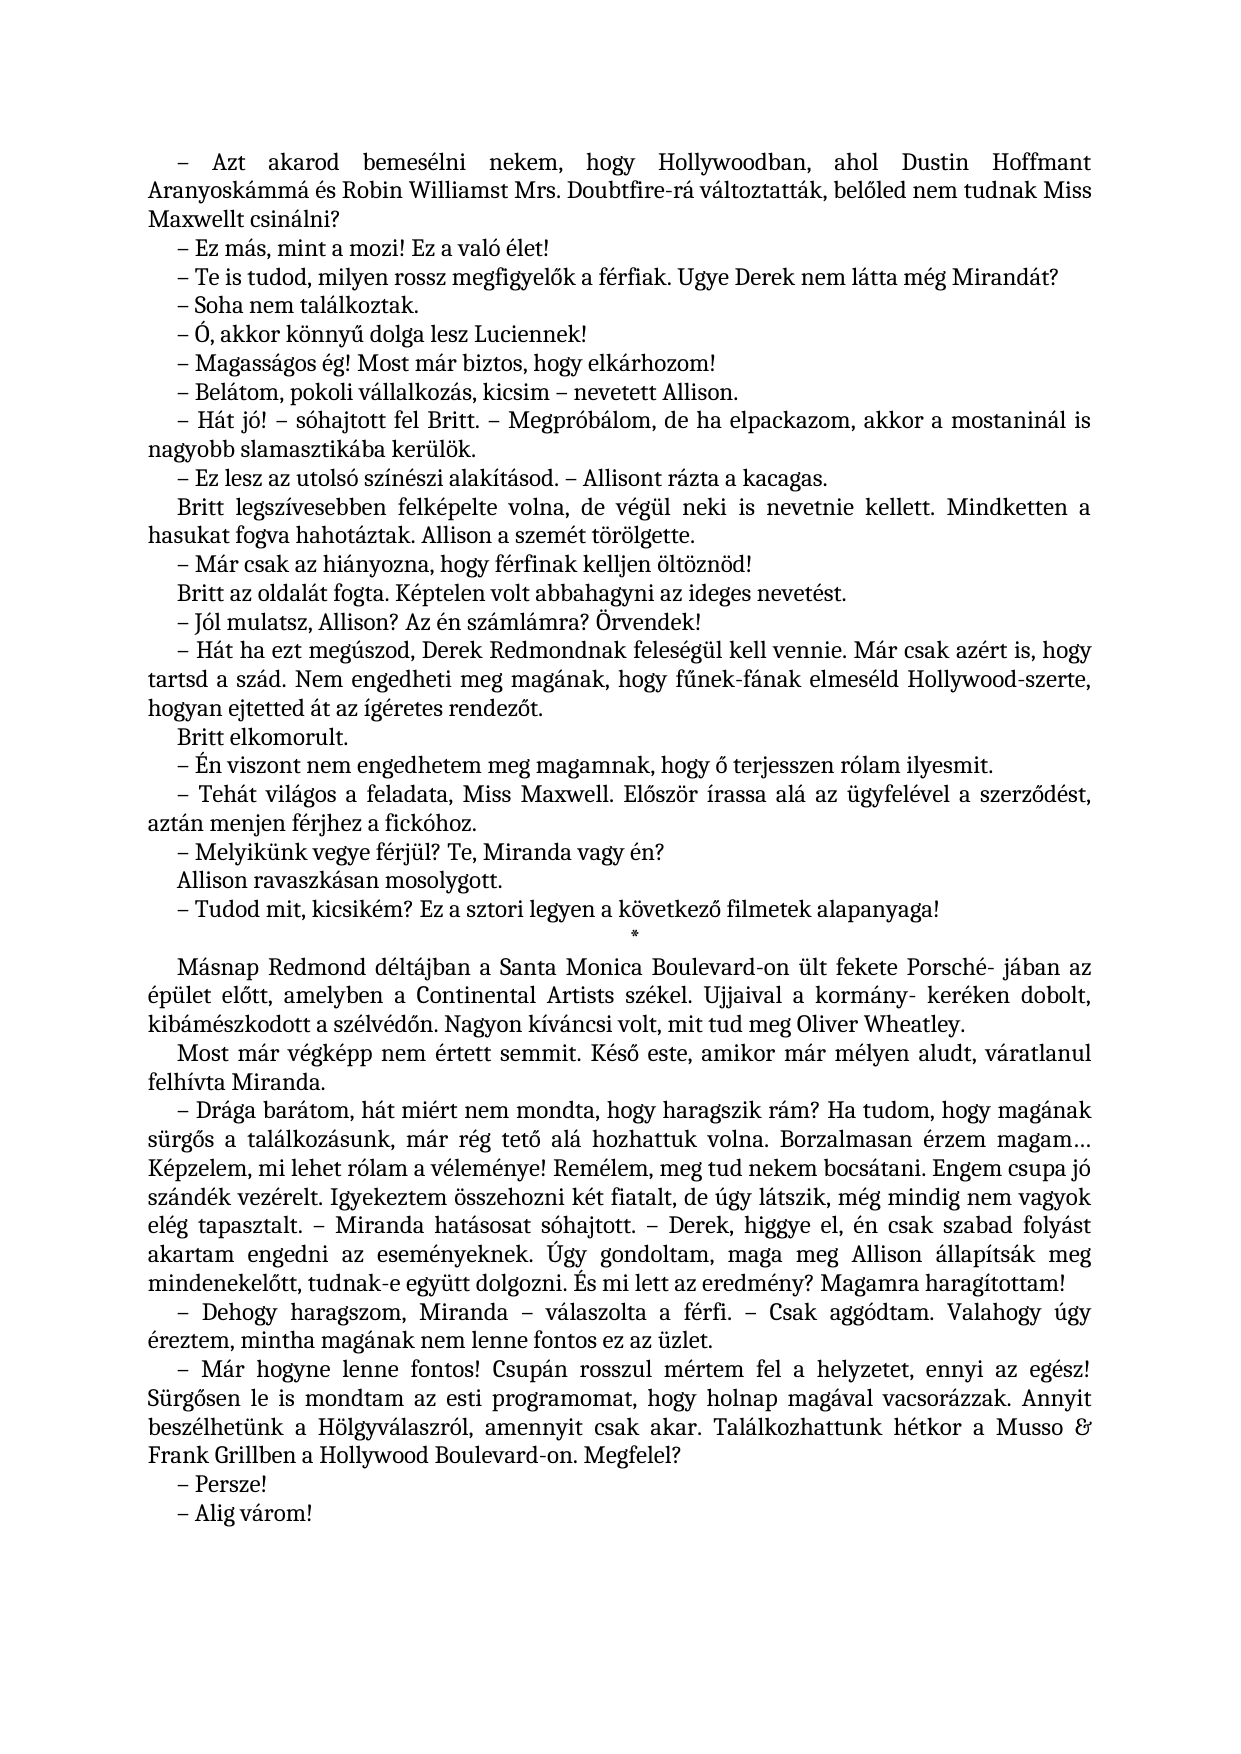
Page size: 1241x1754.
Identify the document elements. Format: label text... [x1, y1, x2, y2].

text – Ez más, mint a mozi! Ez a való élet! [148, 234, 1093, 263]
text – Persze! [148, 1470, 1093, 1499]
text – Ó, akkor könnyű dolga lesz Luciennek! [148, 320, 1093, 349]
text Britt legszívesebben felképelte volna, de végül neki is nevetnie kellett. Mindketten a hasukat fogva hahotáztak. Allison a szemét törölgette. [148, 493, 1093, 550]
text Britt elkomorult. [148, 723, 1093, 751]
text – Én viszont nem engedhetem meg magamnak, hogy ő terjesszen rólam ilyesmit. [148, 751, 1093, 780]
text – Hát ha ezt megúszod, Derek Redmondnak feleségül kell vennie. Már csak azért is, hogy tartsd a szád. Nem engedheti meg magának, hogy fűnek-fának elmeséld Hollywood-szerte, hogyan ejtetted át az ígéretes rendezőt. [148, 636, 1093, 723]
text Britt az oldalát fogta. Képtelen volt abbahagyni az ideges nevetést. [148, 579, 1093, 608]
text Allison ravaszkásan mosolygott. [148, 866, 1093, 895]
text – Azt akarod bemesélni nekem, hogy Hollywoodban, ahol Dustin Hoffmant Aranyoskámmá és Robin Williamst Mrs. Doubtfire-rá változtatták, belőled nem tudnak Miss Maxwellt csinálni? [148, 148, 1093, 234]
text – Tehát világos a feladata, Miss Maxwell. Először írassa alá az ügyfelével a szerződést, aztán menjen férjhez a fickóhoz. [148, 780, 1093, 838]
text – Drága barátom, hát miért nem mondta, hogy haragszik rám? Ha tudom, hogy magának sürgős a találkozásunk, már rég tető alá hozhattuk volna. Borzalmasan érzem magam… Képzelem, mi lehet rólam a véleménye! Remélem, meg tud nekem bocsátani. Engem csupa jó szándék vezérelt. Igyekeztem összehozni két fiatalt, de úgy látszik, még mindig nem vagyok elég tapasztalt. – Miranda hatásosat sóhajtott. – Derek, higgye el, én csak szabad folyást akartam engedni az eseményeknek. Úgy gondoltam, maga meg Allison állapítsák meg mindenekelőtt, tudnak-e együtt dolgozni. És mi lett az eredmény? Magamra haragítottam! [148, 1096, 1093, 1298]
text Másnap Redmond déltájban a Santa Monica Boulevard-on ült fekete Porsché- jában az épület előtt, amelyben a Continental Artists székel. Ujjaival a kormány- keréken dobolt, kibámészkodott a szélvédőn. Nagyon kíváncsi volt, mit tud meg Oliver Wheatley. [148, 953, 1093, 1039]
text – Soha nem találkoztak. [148, 291, 1093, 320]
text – Tudod mit, kicsikém? Ez a sztori legyen a következő filmetek alapanyaga! [148, 895, 1093, 924]
text – Magasságos ég! Most már biztos, hogy elkárhozom! [148, 349, 1093, 378]
text Most már végképp nem értett semmit. Késő este, amikor már mélyen aludt, váratlanul felhívta Miranda. [148, 1039, 1093, 1096]
text * [148, 924, 1093, 953]
text – Már hogyne lenne fontos! Csupán rosszul mértem fel a helyzetet, ennyi az egész! Sürgősen le is mondtam az esti programomat, hogy holnap magával vacsorázzak. Annyit beszélhetünk a Hölgyválaszról, amennyit csak akar. Találkozhattunk hétkor a Musso & Frank Grillben a Hollywood Boulevard-on. Megfelel? [148, 1355, 1093, 1470]
text – Ez lesz az utolsó színészi alakításod. – Allisont rázta a kacagas. [148, 464, 1093, 493]
text – Alig várom! [148, 1499, 1093, 1528]
text – Már csak az hiányozna, hogy férfinak kelljen öltöznöd! [148, 550, 1093, 579]
text – Jól mulatsz, Allison? Az én számlámra? Örvendek! [148, 608, 1093, 636]
text – Hát jó! – sóhajtott fel Britt. – Megpróbálom, de ha elpackazom, akkor a mostaninál is nagyobb slamasztikába kerülök. [148, 406, 1093, 464]
text – Melyikünk vegye férjül? Te, Miranda vagy én? [148, 838, 1093, 866]
text – Belátom, pokoli vállalkozás, kicsim – nevetett Allison. [148, 378, 1093, 406]
text – Dehogy haragszom, Miranda – válaszolta a férfi. – Csak aggódtam. Valahogy úgy éreztem, mintha magának nem lenne fontos ez az üzlet. [148, 1298, 1093, 1355]
text – Te is tudod, milyen rossz megfigyelők a férfiak. Ugye Derek nem látta még Mirandát? [148, 263, 1093, 291]
